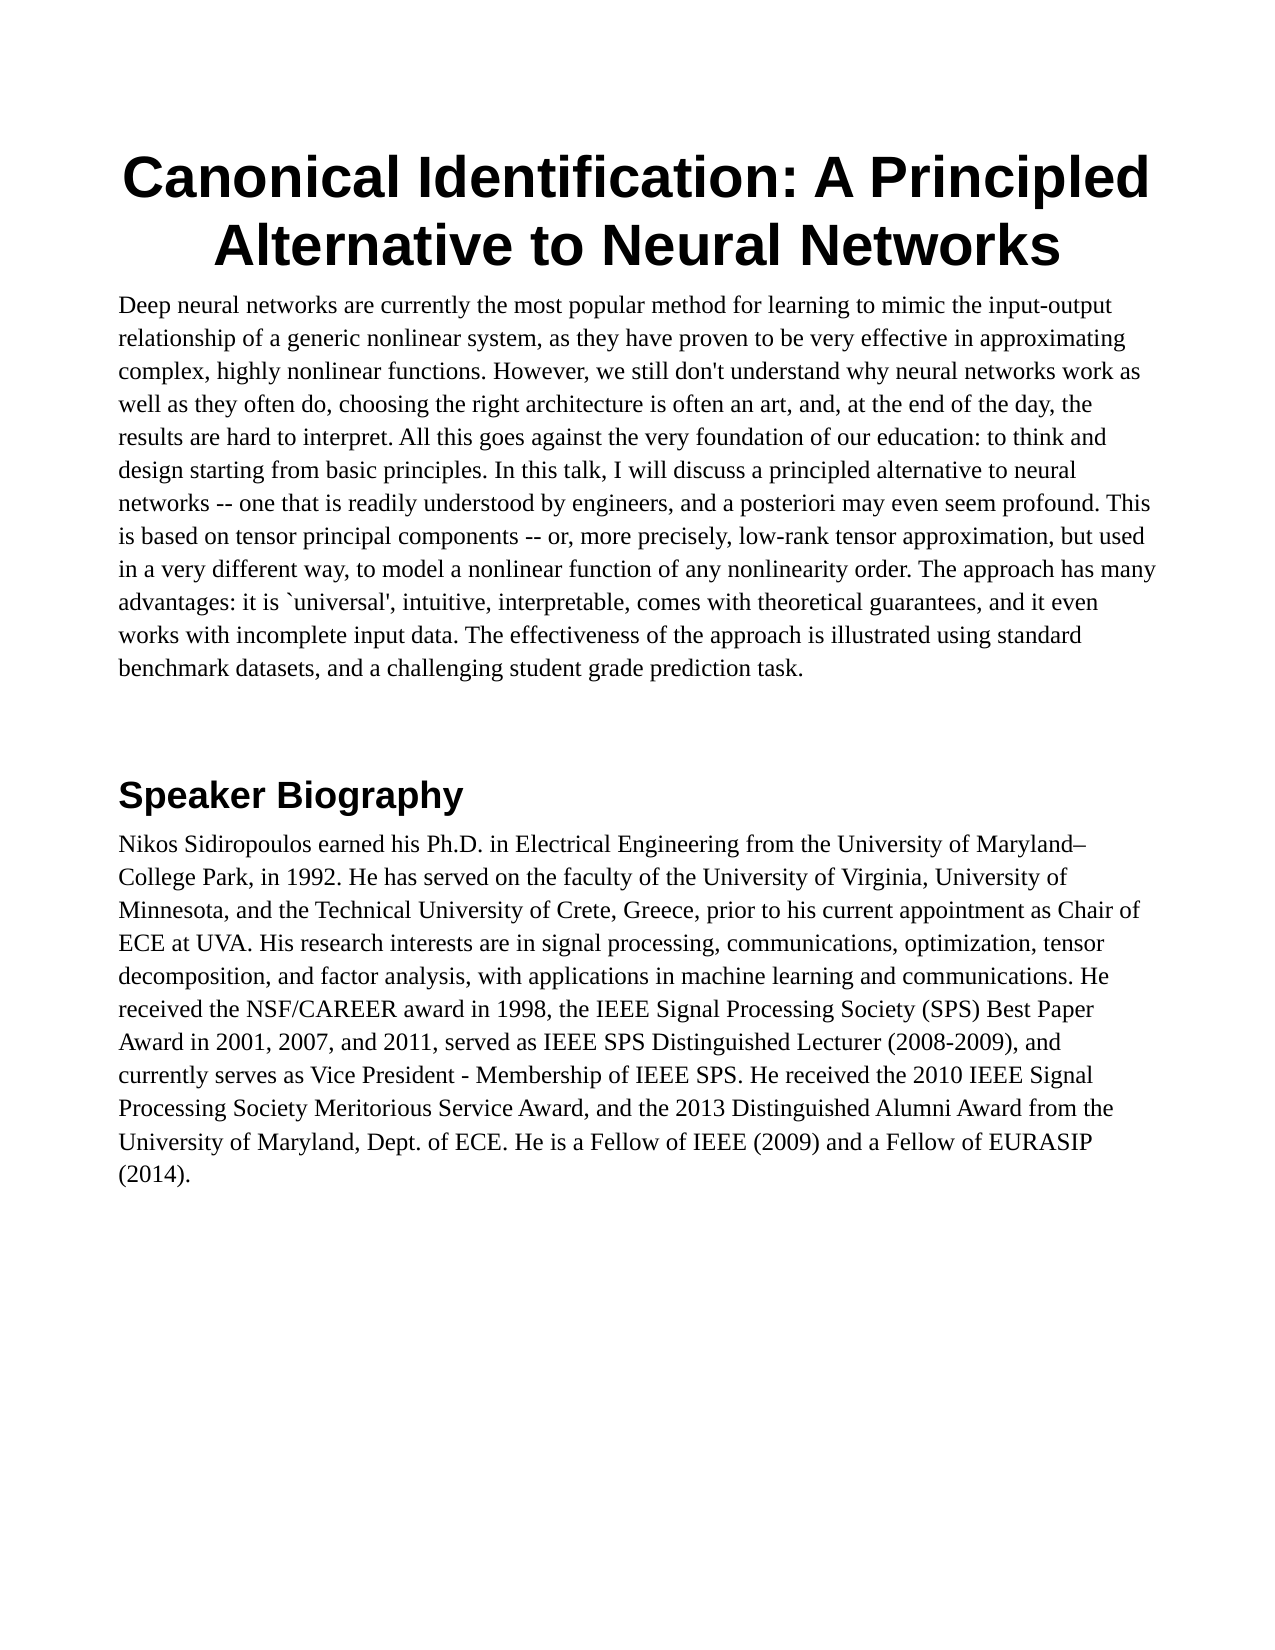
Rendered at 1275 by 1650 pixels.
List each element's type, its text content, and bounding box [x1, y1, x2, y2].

text Nikos Sidiropoulos earned his Ph.D. in Electrical Engineering from the University of Maryland–College Park, in 1992. He has served on the faculty of the University of Virginia, University of Minnesota, and the Technical University of Crete, Greece, prior to his current appointment as Chair of ECE at UVA. His research interests are in signal processing, communications, optimization, tensor decomposition, and factor analysis, with applications in machine learning and communications. He received the NSF/CAREER award in 1998, the IEEE Signal Processing Society (SPS) Best Paper Award in 2001, 2007, and 2011, served as IEEE SPS Distinguished Lecturer (2008-2009), and currently serves as Vice President - Membership of IEEE SPS. He received the 2010 IEEE Signal Processing Society Meritorious Service Award, and the 2013 Distinguished Alumni Award from the University of Maryland, Dept. of ECE. He is a Fellow of IEEE (2009) and a Fellow of EURASIP (2014). [118, 829, 1157, 1188]
text Deep neural networks are currently the most popular method for learning to mimic the input-output relationship of a generic nonlinear system, as they have proven to be very effective in approximating complex, highly nonlinear functions. However, we still don't understand why neural networks work as well as they often do, choosing the right architecture is often an art, and, at the end of the day, the results are hard to interpret. All this goes against the very foundation of our education: to think and design starting from basic principles. In this talk, I will discuss a principled alternative to neural networks -- one that is readily understood by engineers, and a posteriori may even seem profound. This is based on tensor principal components -- or, more precisely, low-rank tensor approximation, but used in a very different way, to model a nonlinear function of any nonlinearity order. The approach has many advantages: it is `universal', intuitive, interpretable, comes with theoretical guarantees, and it even works with incomplete input data. The effectiveness of the approach is illustrated using standard benchmark datasets, and a challenging student grade prediction task. [118, 290, 1157, 682]
title Canonical Identification: A Principled Alternative to Neural Networks [118, 143, 1157, 277]
subtitle Speaker Biography [118, 773, 1157, 817]
